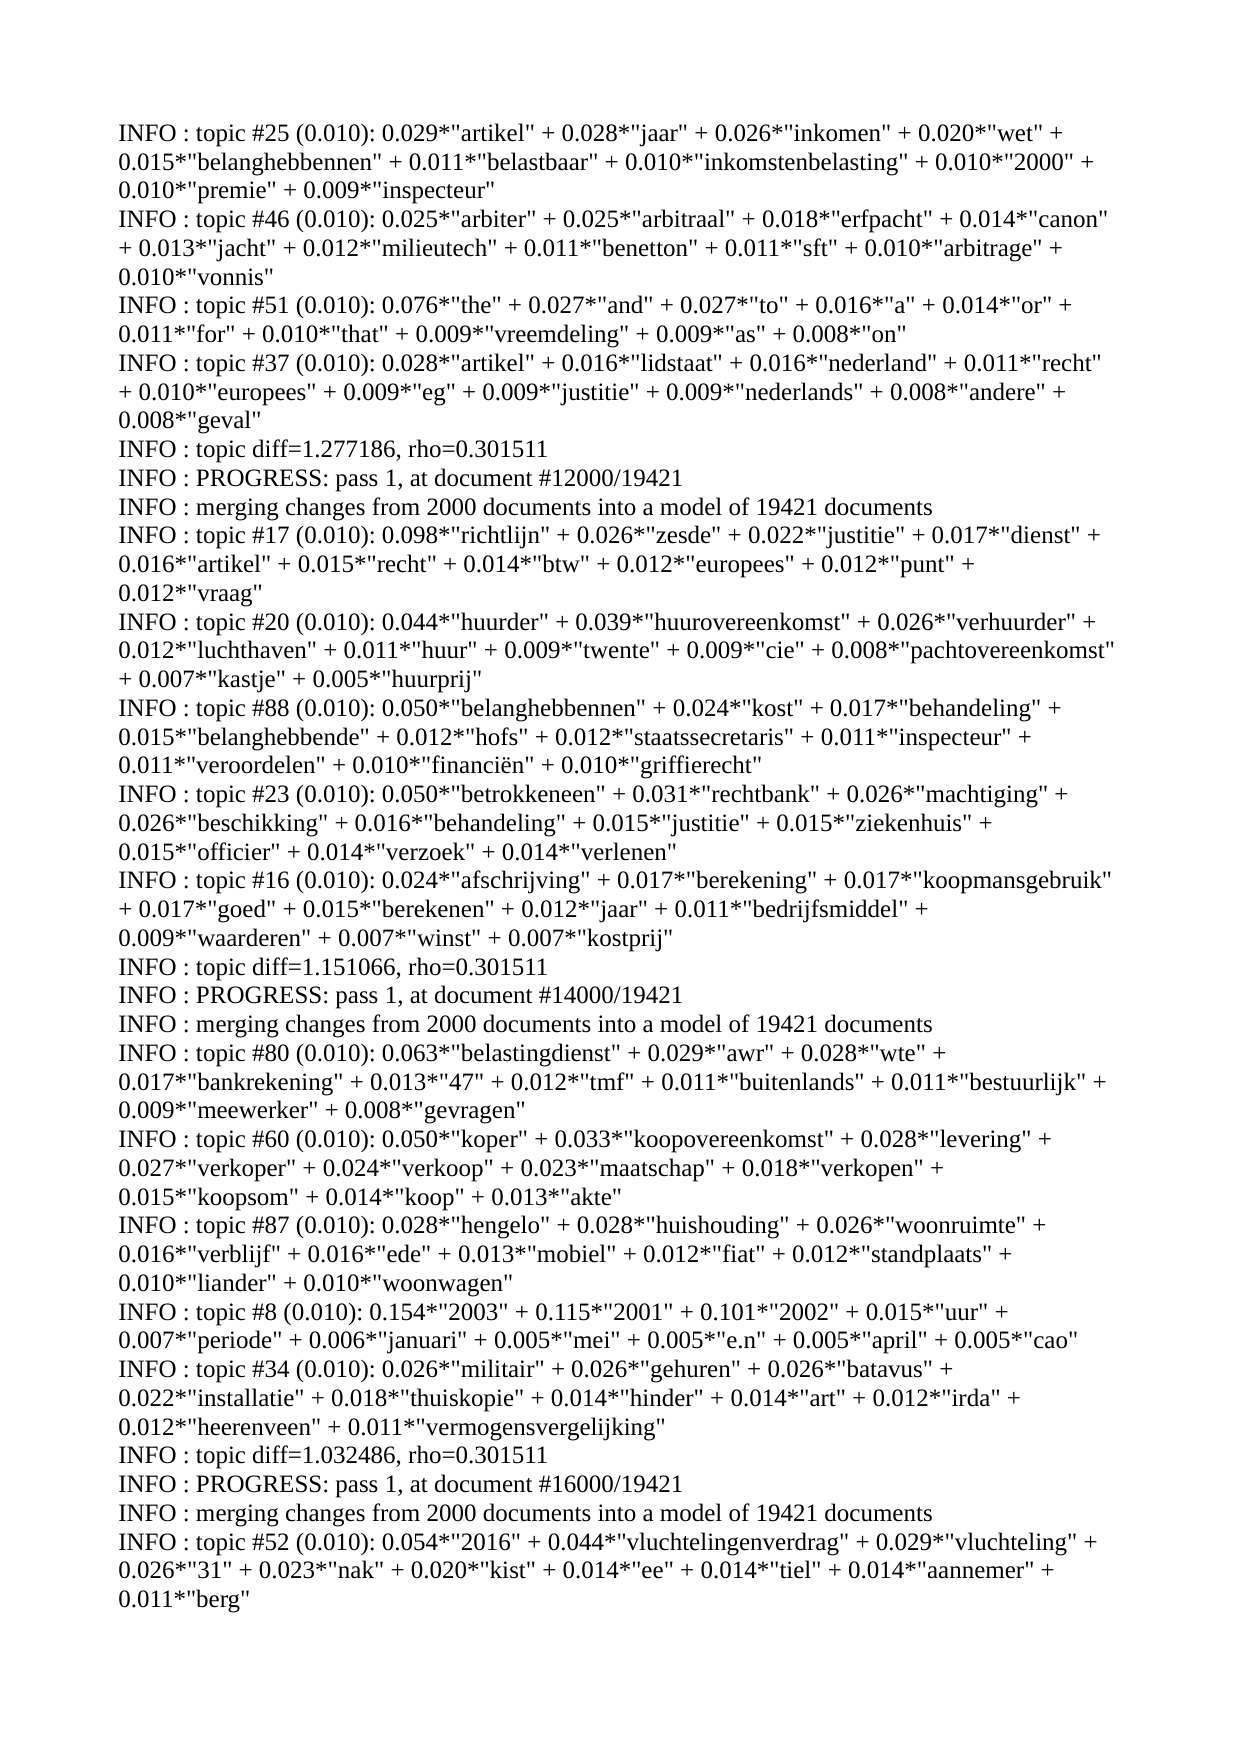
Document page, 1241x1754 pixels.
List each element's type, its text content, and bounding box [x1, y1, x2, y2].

text INFO : topic #37 (0.010): 0.028*"artikel" + 0.016*"lidstaat" + 0.016*"nederland" + 0.011*"recht" + 0.010*"europees" + 0.009*"eg" + 0.009*"justitie" + 0.009*"nederlands" + 0.008*"andere" + 0.008*"geval" [118, 348, 1122, 434]
text INFO : topic diff=1.277186, rho=0.301511 [118, 434, 1122, 463]
text INFO : topic diff=1.032486, rho=0.301511 [118, 1441, 1122, 1469]
text INFO : merging changes from 2000 documents into a model of 19421 documents [118, 1498, 1122, 1527]
text INFO : topic #80 (0.010): 0.063*"belastingdienst" + 0.029*"awr" + 0.028*"wte" + 0.017*"bankrekening" + 0.013*"47" + 0.012*"tmf" + 0.011*"buitenlands" + 0.011*"bestuurlijk" + 0.009*"meewerker" + 0.008*"gevragen" [118, 1038, 1122, 1124]
text INFO : PROGRESS: pass 1, at document #16000/19421 [118, 1469, 1122, 1498]
text INFO : topic #52 (0.010): 0.054*"2016" + 0.044*"vluchtelingenverdrag" + 0.029*"vluchteling" + 0.026*"31" + 0.023*"nak" + 0.020*"kist" + 0.014*"ee" + 0.014*"tiel" + 0.014*"aannemer" + 0.011*"berg" [118, 1527, 1122, 1613]
text INFO : topic #34 (0.010): 0.026*"militair" + 0.026*"gehuren" + 0.026*"batavus" + 0.022*"installatie" + 0.018*"thuiskopie" + 0.014*"hinder" + 0.014*"art" + 0.012*"irda" + 0.012*"heerenveen" + 0.011*"vermogensvergelijking" [118, 1354, 1122, 1441]
text INFO : topic #23 (0.010): 0.050*"betrokkeneen" + 0.031*"rechtbank" + 0.026*"machtiging" + 0.026*"beschikking" + 0.016*"behandeling" + 0.015*"justitie" + 0.015*"ziekenhuis" + 0.015*"officier" + 0.014*"verzoek" + 0.014*"verlenen" [118, 779, 1122, 866]
text INFO : topic #20 (0.010): 0.044*"huurder" + 0.039*"huurovereenkomst" + 0.026*"verhuurder" + 0.012*"luchthaven" + 0.011*"huur" + 0.009*"twente" + 0.009*"cie" + 0.008*"pachtovereenkomst" + 0.007*"kastje" + 0.005*"huurprij" [118, 607, 1122, 693]
text INFO : PROGRESS: pass 1, at document #14000/19421 [118, 981, 1122, 1009]
text INFO : PROGRESS: pass 1, at document #12000/19421 [118, 463, 1122, 492]
text INFO : topic #51 (0.010): 0.076*"the" + 0.027*"and" + 0.027*"to" + 0.016*"a" + 0.014*"or" + 0.011*"for" + 0.010*"that" + 0.009*"vreemdeling" + 0.009*"as" + 0.008*"on" [118, 291, 1122, 348]
text INFO : merging changes from 2000 documents into a model of 19421 documents [118, 492, 1122, 521]
text INFO : topic diff=1.151066, rho=0.301511 [118, 952, 1122, 981]
text INFO : topic #17 (0.010): 0.098*"richtlijn" + 0.026*"zesde" + 0.022*"justitie" + 0.017*"dienst" + 0.016*"artikel" + 0.015*"recht" + 0.014*"btw" + 0.012*"europees" + 0.012*"punt" + 0.012*"vraag" [118, 521, 1122, 607]
text INFO : topic #25 (0.010): 0.029*"artikel" + 0.028*"jaar" + 0.026*"inkomen" + 0.020*"wet" + 0.015*"belanghebbennen" + 0.011*"belastbaar" + 0.010*"inkomstenbelasting" + 0.010*"2000" + 0.010*"premie" + 0.009*"inspecteur" [118, 118, 1122, 204]
text INFO : merging changes from 2000 documents into a model of 19421 documents [118, 1009, 1122, 1038]
text INFO : topic #16 (0.010): 0.024*"afschrijving" + 0.017*"berekening" + 0.017*"koopmansgebruik" + 0.017*"goed" + 0.015*"berekenen" + 0.012*"jaar" + 0.011*"bedrijfsmiddel" + 0.009*"waarderen" + 0.007*"winst" + 0.007*"kostprij" [118, 866, 1122, 952]
text INFO : topic #60 (0.010): 0.050*"koper" + 0.033*"koopovereenkomst" + 0.028*"levering" + 0.027*"verkoper" + 0.024*"verkoop" + 0.023*"maatschap" + 0.018*"verkopen" + 0.015*"koopsom" + 0.014*"koop" + 0.013*"akte" [118, 1124, 1122, 1211]
text INFO : topic #87 (0.010): 0.028*"hengelo" + 0.028*"huishouding" + 0.026*"woonruimte" + 0.016*"verblijf" + 0.016*"ede" + 0.013*"mobiel" + 0.012*"fiat" + 0.012*"standplaats" + 0.010*"liander" + 0.010*"woonwagen" [118, 1211, 1122, 1297]
text INFO : topic #8 (0.010): 0.154*"2003" + 0.115*"2001" + 0.101*"2002" + 0.015*"uur" + 0.007*"periode" + 0.006*"januari" + 0.005*"mei" + 0.005*"e.n" + 0.005*"april" + 0.005*"cao" [118, 1297, 1122, 1354]
text INFO : topic #88 (0.010): 0.050*"belanghebbennen" + 0.024*"kost" + 0.017*"behandeling" + 0.015*"belanghebbende" + 0.012*"hofs" + 0.012*"staatssecretaris" + 0.011*"inspecteur" + 0.011*"veroordelen" + 0.010*"financiën" + 0.010*"griffierecht" [118, 693, 1122, 779]
text INFO : topic #46 (0.010): 0.025*"arbiter" + 0.025*"arbitraal" + 0.018*"erfpacht" + 0.014*"canon" + 0.013*"jacht" + 0.012*"milieutech" + 0.011*"benetton" + 0.011*"sft" + 0.010*"arbitrage" + 0.010*"vonnis" [118, 204, 1122, 291]
